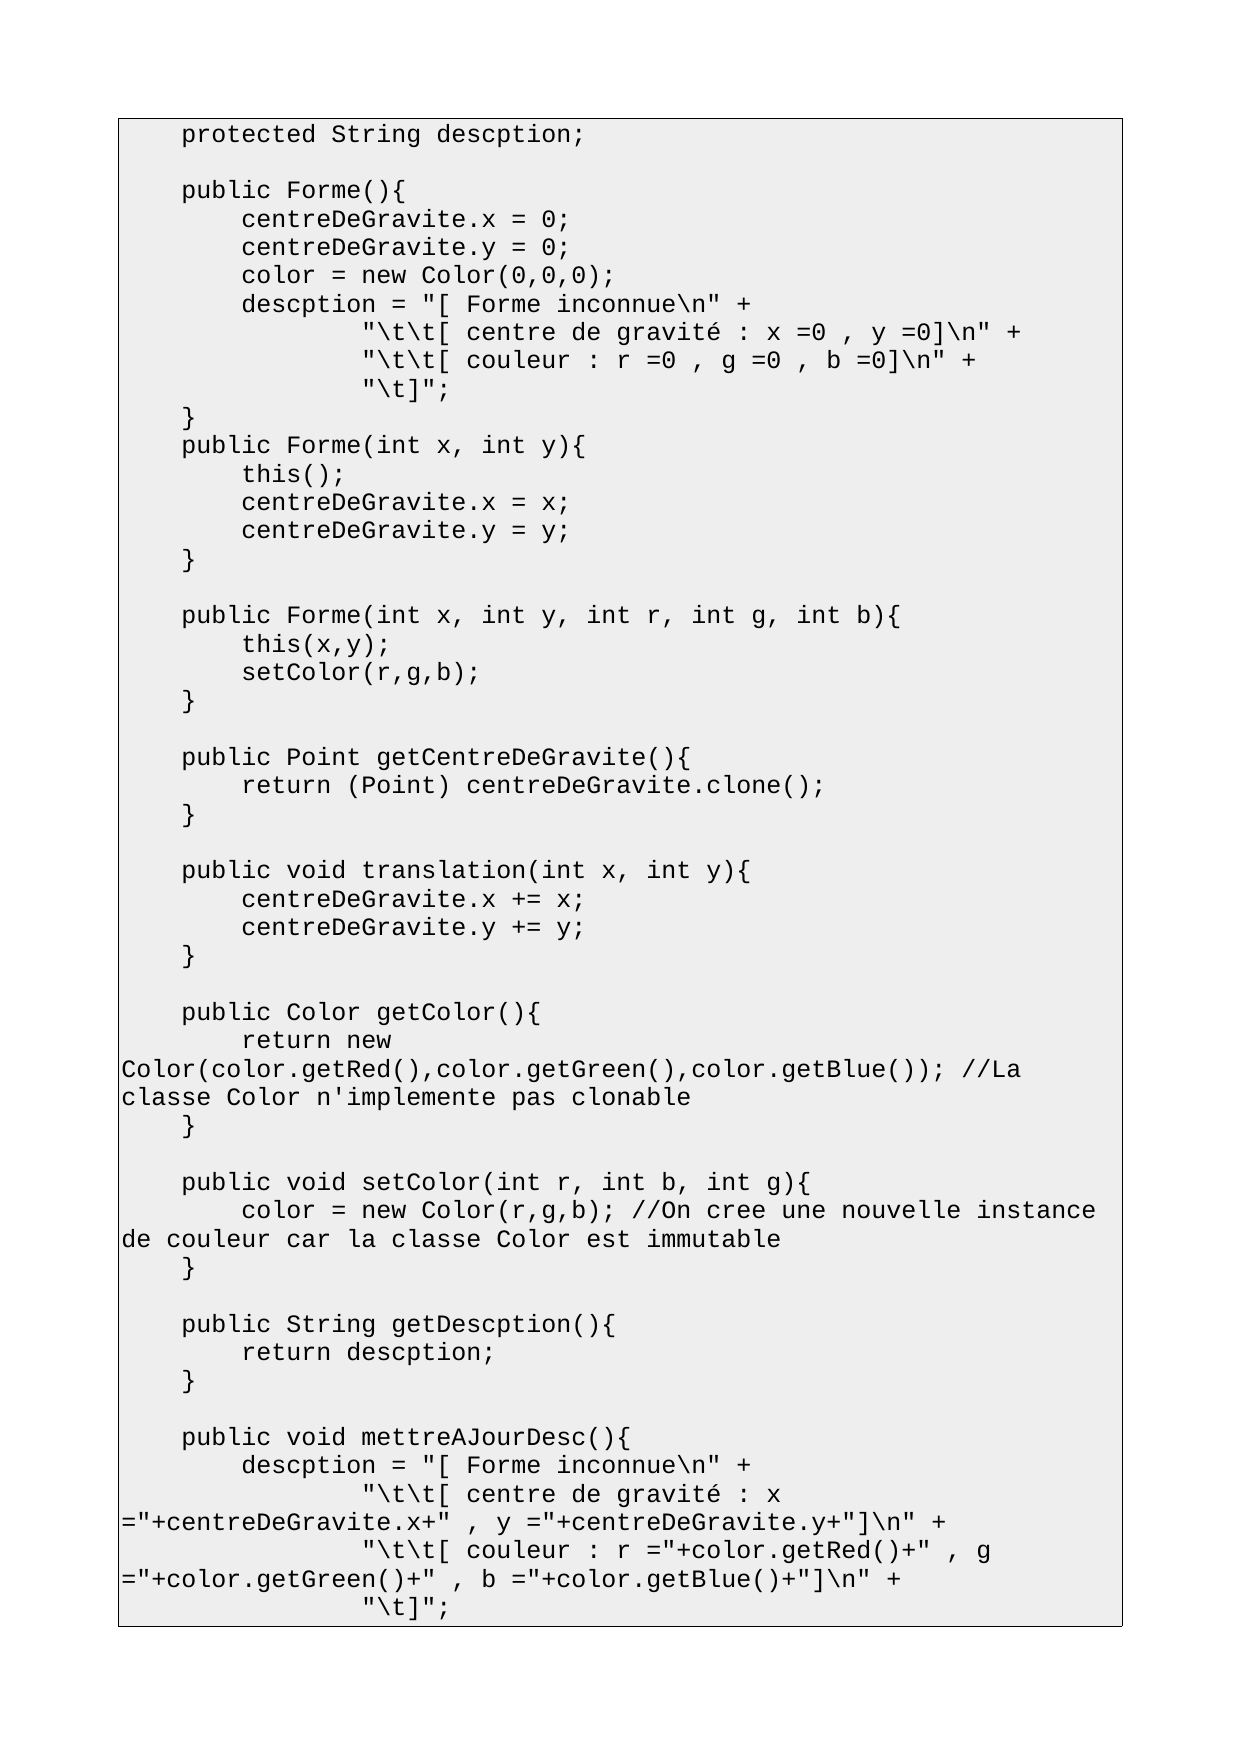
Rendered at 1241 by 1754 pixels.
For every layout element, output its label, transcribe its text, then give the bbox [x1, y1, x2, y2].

text centreDeGravite.y = 0; [119, 231, 1122, 260]
text } [119, 1110, 1122, 1138]
text public Color getColor(){ [119, 996, 1122, 1025]
text "\t\t[ couleur : r =0 , g =0 , b =0]\n" + [119, 345, 1122, 373]
text this(x,y); [119, 628, 1122, 656]
text color = new Color(0,0,0); [119, 260, 1122, 288]
text return (Point) centreDeGravite.clone(); [119, 770, 1122, 798]
text "\t]"; [119, 373, 1122, 401]
text } [119, 1365, 1122, 1393]
text } [119, 798, 1122, 826]
text public void mettreAJourDesc(){ [119, 1421, 1122, 1450]
text return descption; [119, 1336, 1122, 1365]
text "\t\t[ couleur : r ="+color.getRed()+" , g ="+color.getGreen()+" , b ="+color.getBlue()+"]\n" + [119, 1535, 1122, 1591]
text centreDeGravite.y += y; [119, 911, 1122, 940]
text } [119, 685, 1122, 713]
text public void setColor(int r, int b, int g){ [119, 1166, 1122, 1195]
text centreDeGravite.y = y; [119, 515, 1122, 543]
text public Forme(){ [119, 175, 1122, 203]
text return new Color(color.getRed(),color.getGreen(),color.getBlue()); //La classe Color n'implemente pas clonable [119, 1025, 1122, 1110]
text centreDeGravite.x = 0; [119, 203, 1122, 231]
text centreDeGravite.x += x; [119, 883, 1122, 911]
text } [119, 1251, 1122, 1280]
text descption = "[ Forme inconnue\n" + [119, 1450, 1122, 1478]
text "\t]"; [119, 1591, 1122, 1626]
text } [119, 401, 1122, 430]
text public void translation(int x, int y){ [119, 855, 1122, 883]
text public Point getCentreDeGravite(){ [119, 741, 1122, 770]
text public Forme(int x, int y, int r, int g, int b){ [119, 600, 1122, 628]
text protected String descption; [119, 119, 1122, 146]
text setColor(r,g,b); [119, 656, 1122, 685]
text public String getDescption(){ [119, 1308, 1122, 1336]
text "\t\t[ centre de gravité : x =0 , y =0]\n" + [119, 316, 1122, 345]
text } [119, 940, 1122, 968]
text "\t\t[ centre de gravité : x ="+centreDeGravite.x+" , y ="+centreDeGravite.y+"]\n" + [119, 1478, 1122, 1535]
text color = new Color(r,g,b); //On cree une nouvelle instance de couleur car la classe Color est immutable [119, 1195, 1122, 1251]
text this(); [119, 458, 1122, 486]
text } [119, 543, 1122, 571]
text public Forme(int x, int y){ [119, 430, 1122, 458]
text centreDeGravite.x = x; [119, 486, 1122, 515]
text descption = "[ Forme inconnue\n" + [119, 288, 1122, 316]
